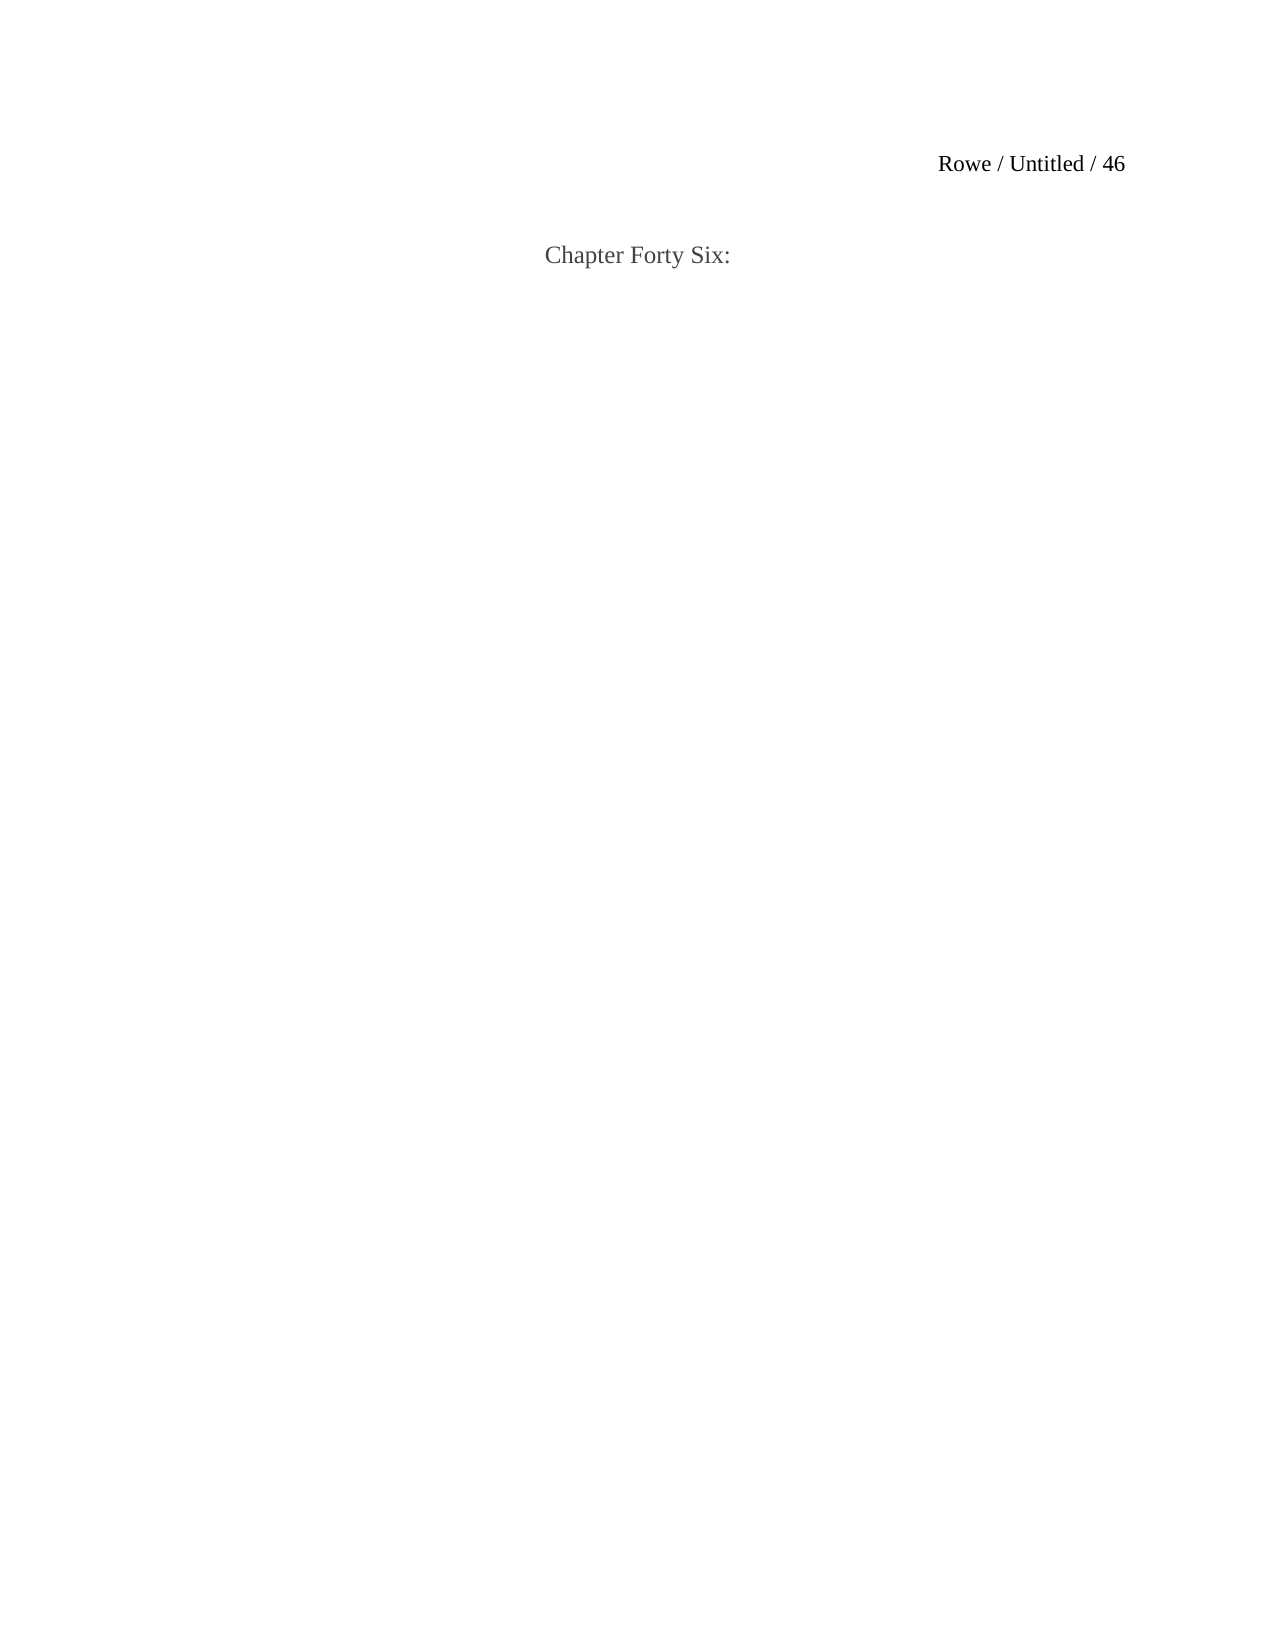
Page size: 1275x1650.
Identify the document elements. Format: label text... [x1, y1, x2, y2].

subtitle Chapter Forty Six: [150, 240, 1125, 268]
